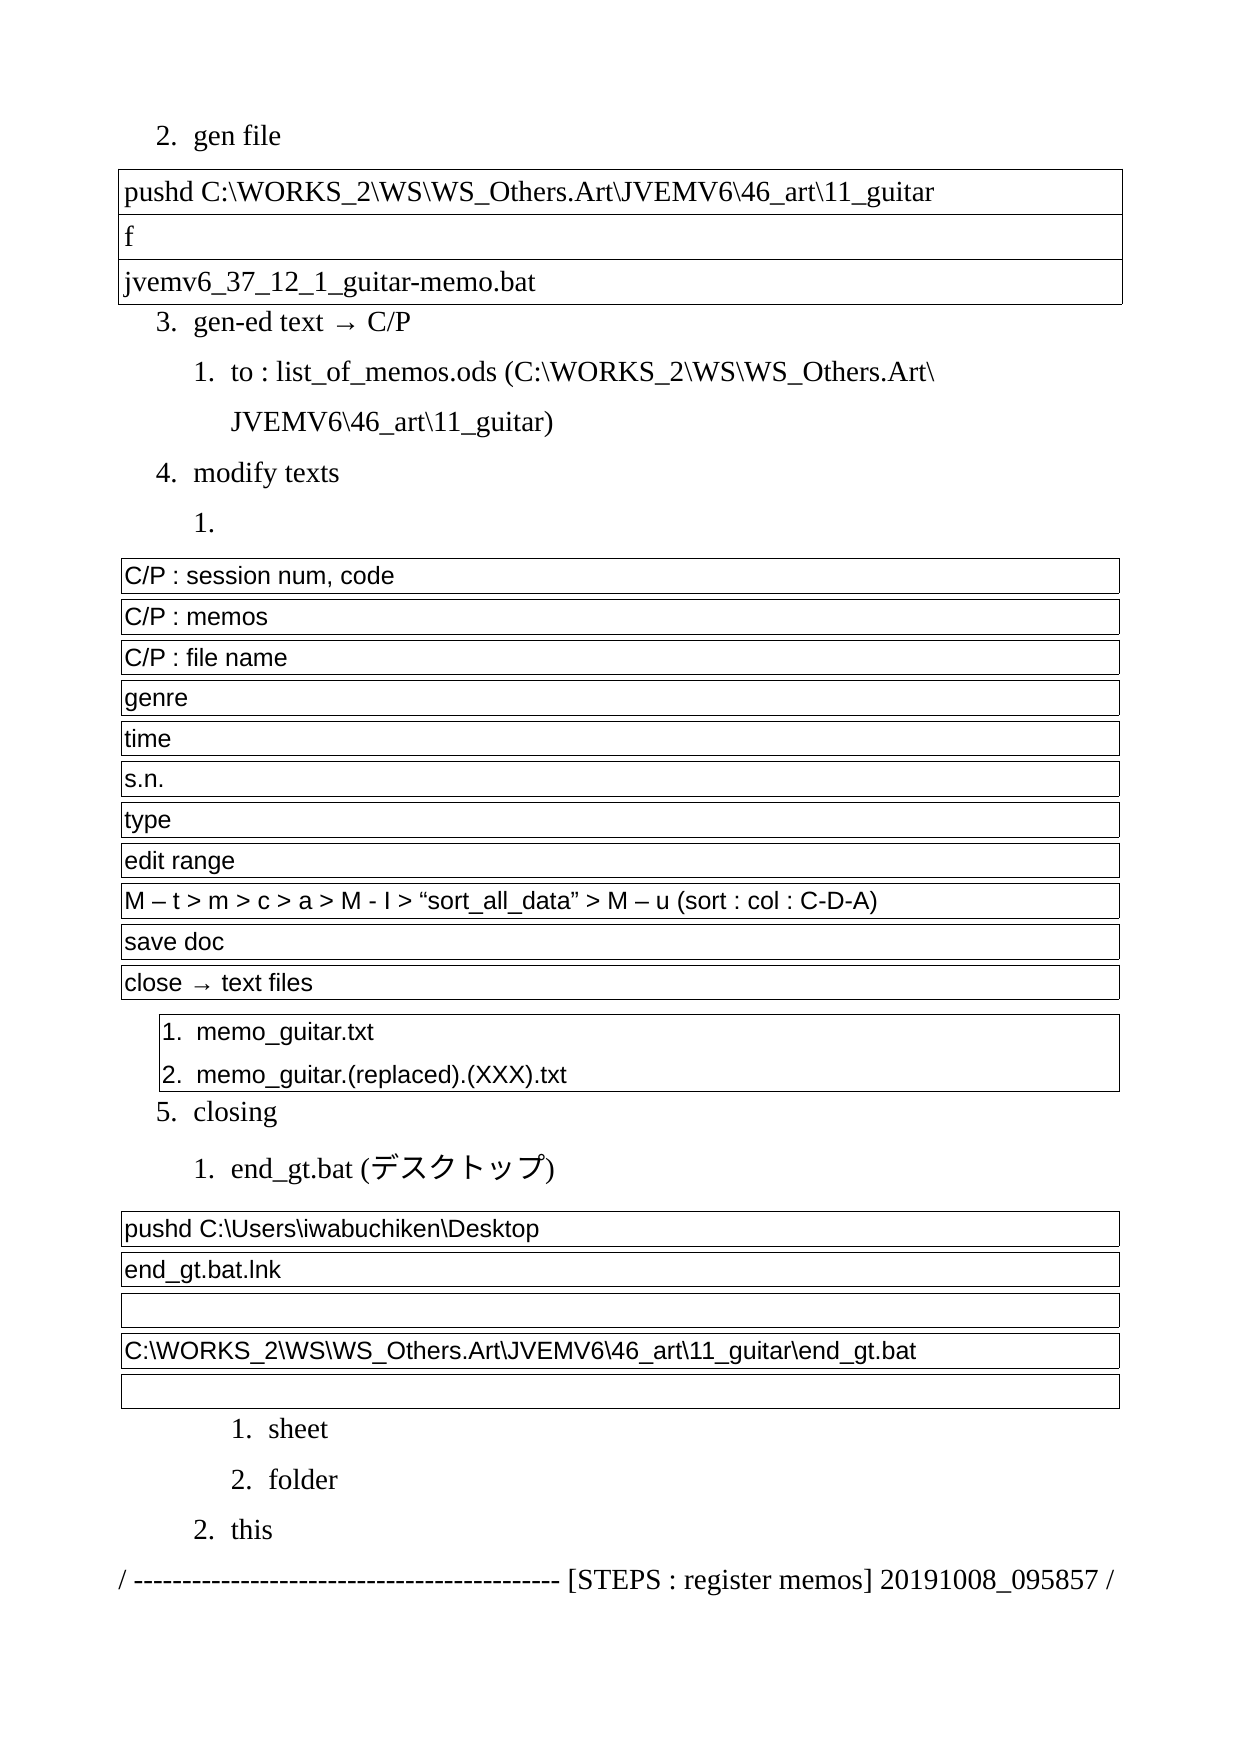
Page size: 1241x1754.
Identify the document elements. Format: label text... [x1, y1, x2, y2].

table_cell time [118, 718, 1122, 758]
table_cell C:\WORKS_2\WS\WS_Others.Art\JVEMV6\46_art\11_guitar\end_gt.bat [118, 1330, 1122, 1371]
table_cell edit range [118, 840, 1122, 880]
list this [193, 1512, 1122, 1546]
table_cell C/P : memos [118, 596, 1122, 637]
table_cell s.n. [118, 759, 1122, 799]
table_cell save doc [118, 921, 1122, 962]
list closing [156, 1094, 1122, 1128]
table_header pushd C:\Users\iwabuchiken\Desktop [118, 1208, 1122, 1249]
list sheet [231, 1411, 1122, 1445]
table_cell C/P : file name [118, 637, 1122, 677]
table_cell [118, 1290, 1122, 1330]
table_header C/P : session num, code [118, 555, 1122, 596]
table_cell type [118, 799, 1122, 840]
table_cell [118, 1371, 1122, 1411]
list end_gt.bat (デスクトップ) [193, 1145, 1122, 1187]
table_cell genre [118, 677, 1122, 718]
table_cell jvemv6_37_12_1_guitar-memo.bat [119, 260, 1122, 304]
list gen file [156, 118, 1122, 152]
text / -------------------------------------------- [STEPS : register memos] 20191008_095857 / [118, 1562, 1122, 1596]
list gen-ed text → C/P [156, 305, 1122, 337]
list modify texts [156, 455, 1122, 488]
table_header pushd C:\WORKS_2\WS\WS_Others.Art\JVEMV6\46_art\11_guitar [119, 170, 1122, 213]
table_cell close → text files memo_guitar.txt memo_guitar.(replaced).(XXX).txt [118, 962, 1122, 1094]
table_cell M – t > m > c > a > M - I > “sort_all_data” > M – u (sort : col : C-D-A) [118, 880, 1122, 921]
list to : list_of_memos.ods (C:\WORKS_2\WS\WS_Others.Art\JVEMV6\46_art\11_guitar) [193, 354, 1122, 438]
list folder [231, 1462, 1122, 1495]
table_cell f [119, 215, 1122, 259]
table_cell end_gt.bat.lnk [118, 1249, 1122, 1289]
